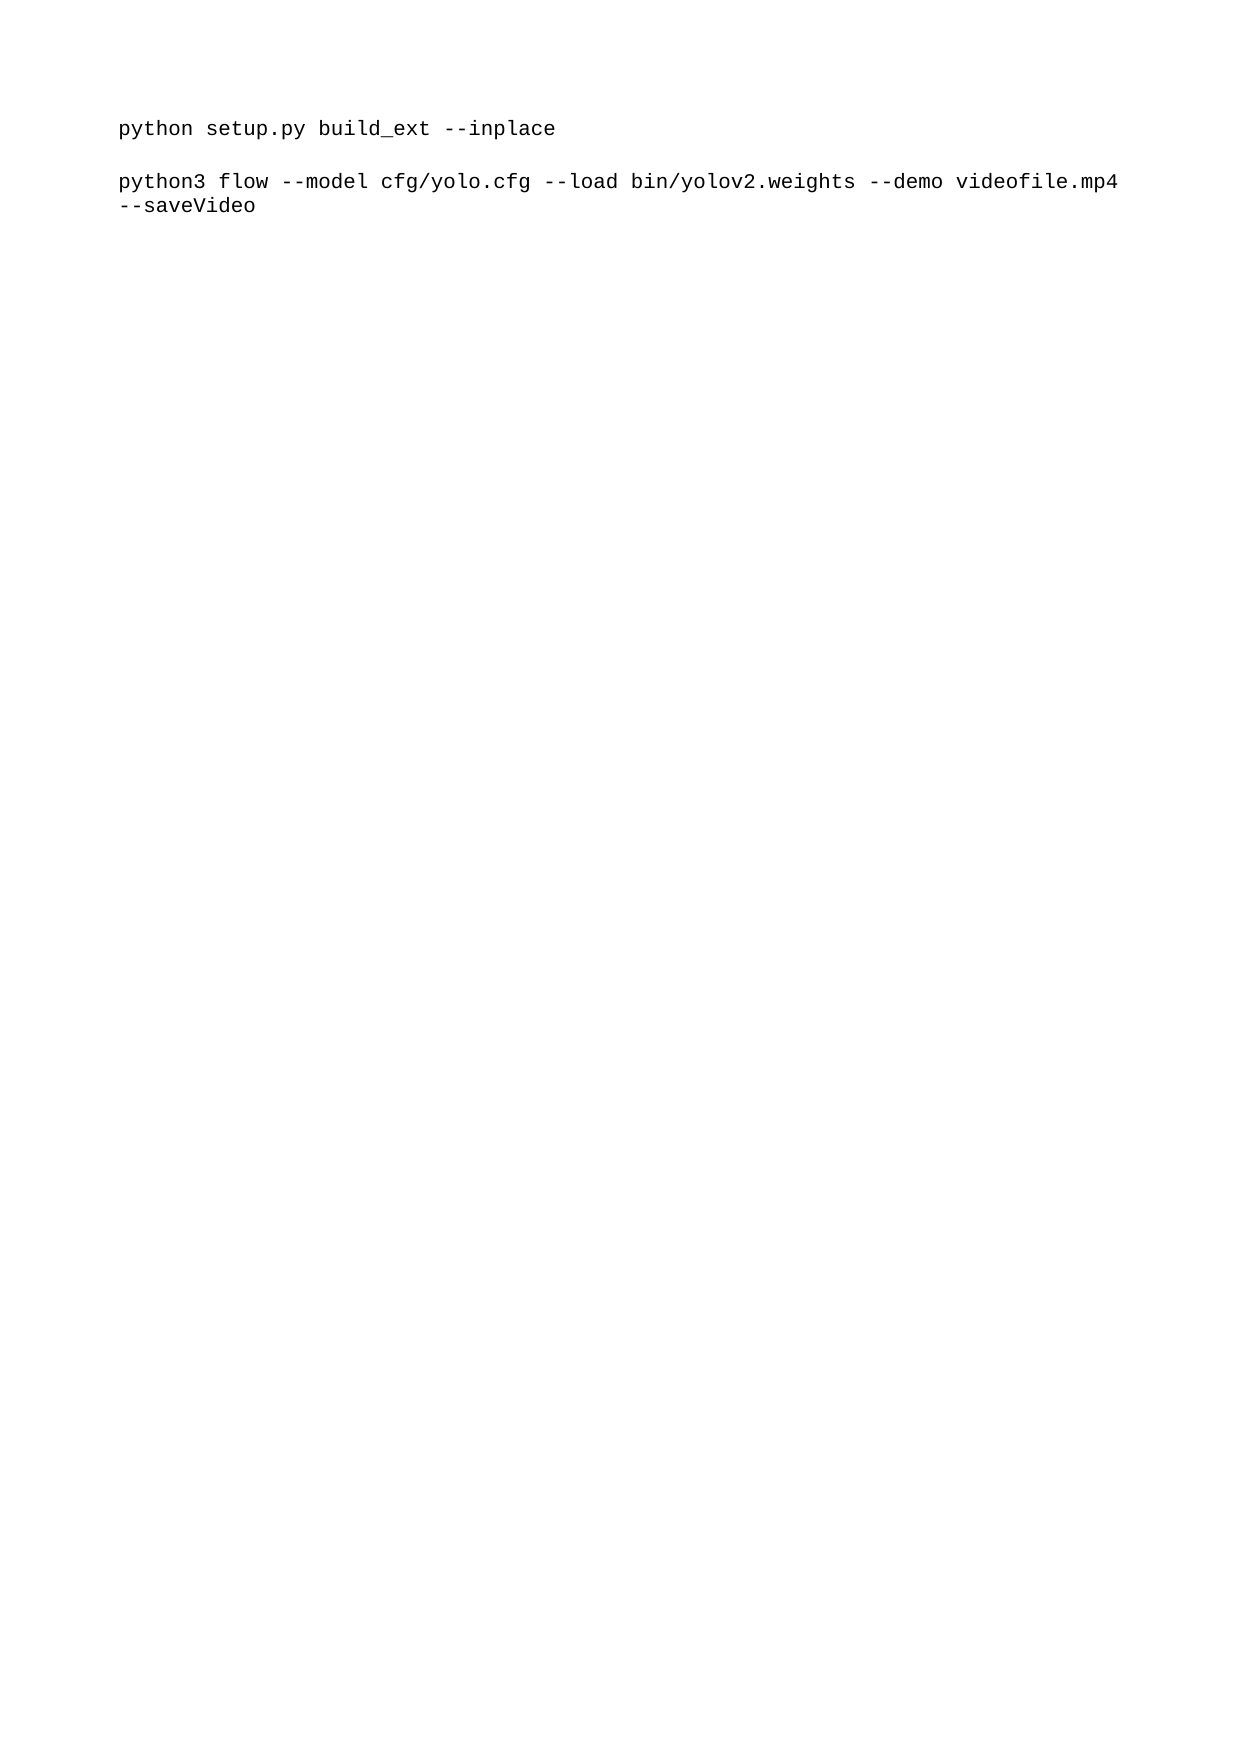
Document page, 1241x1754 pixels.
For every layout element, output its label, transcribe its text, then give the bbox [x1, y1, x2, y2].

text python setup.py build_ext --inplace [118, 118, 1122, 142]
text python3 flow --model cfg/yolo.cfg --load bin/yolov2.weights --demo videofile.mp4 --saveVideo [118, 171, 1122, 218]
